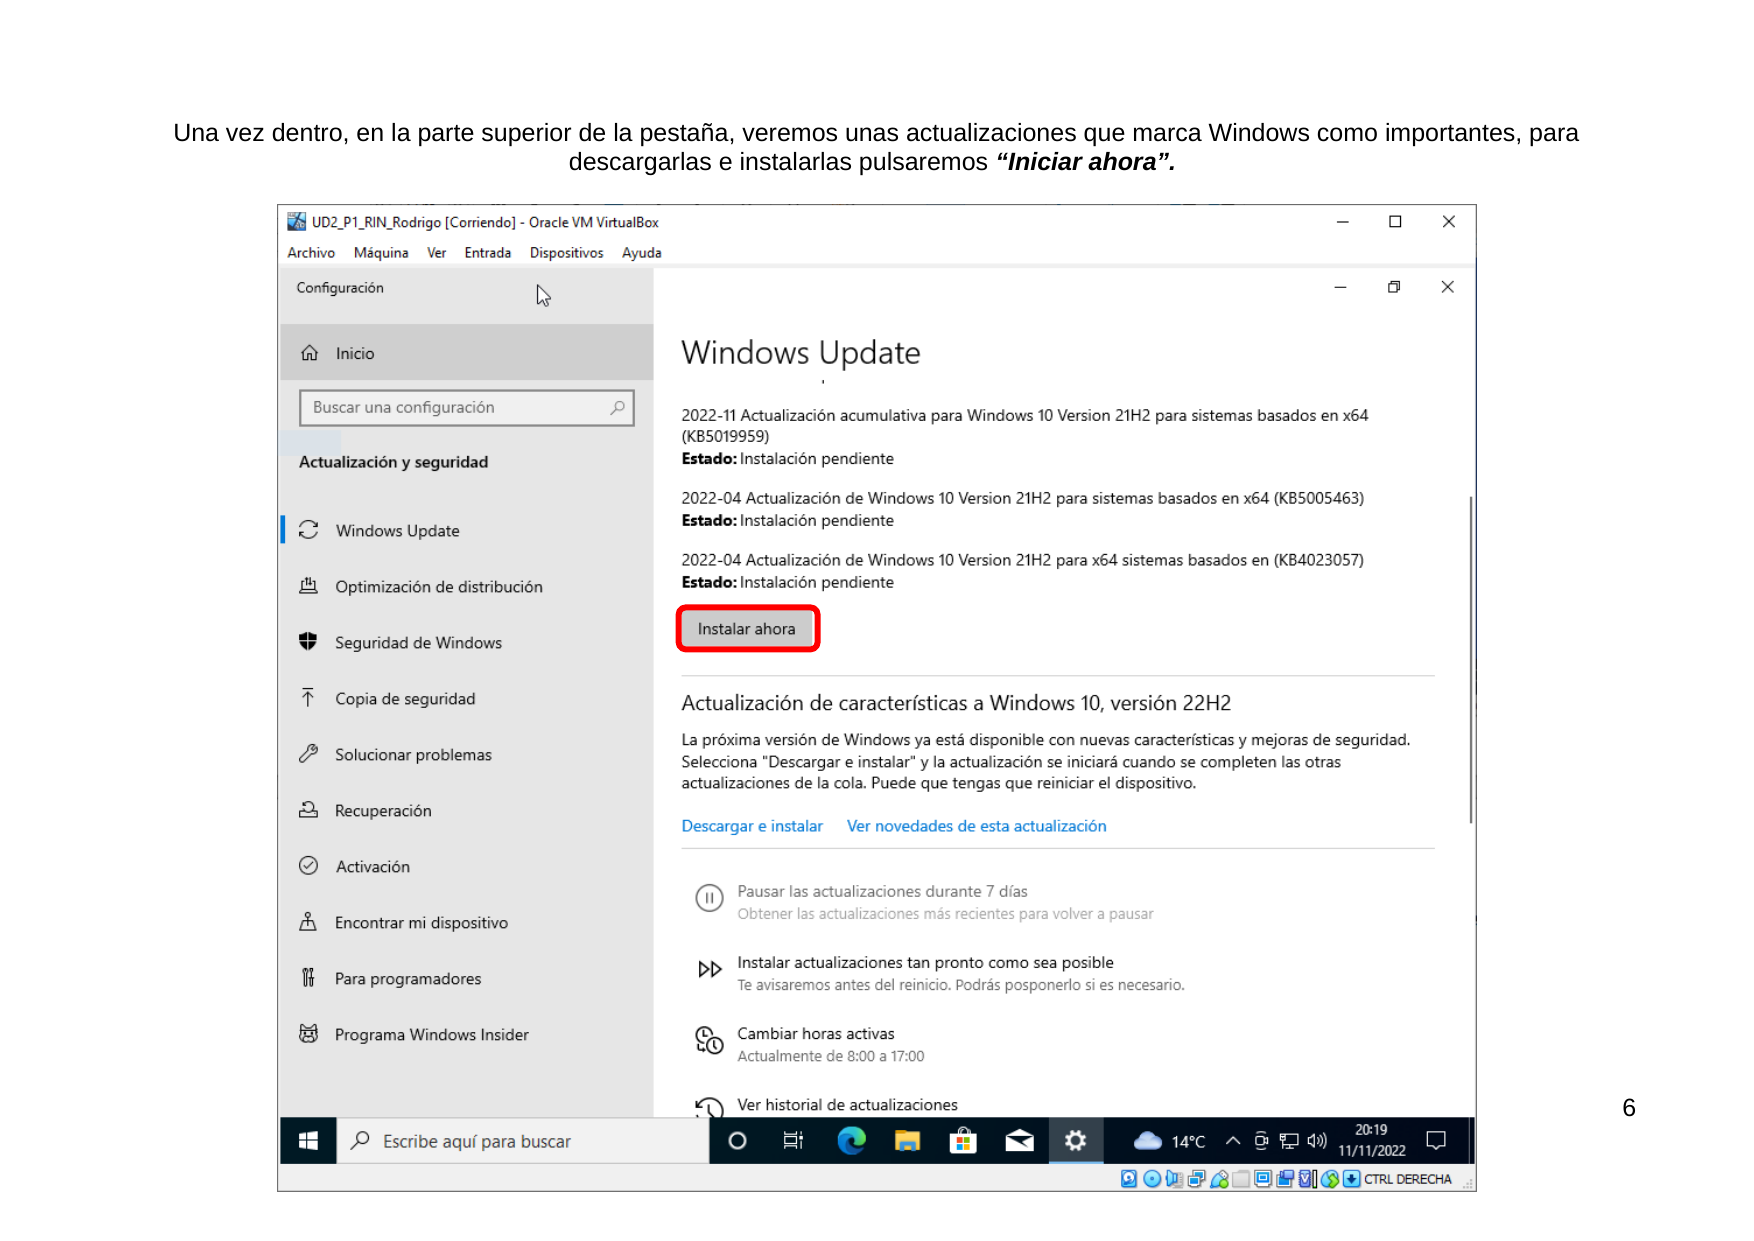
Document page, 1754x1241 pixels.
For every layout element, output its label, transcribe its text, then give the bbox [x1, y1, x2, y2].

picture [277, 204, 1477, 1192]
text Una vez dentro, en la parte superior de la pestaña, veremos unas actualizaciones que marca Windows como importantes, para descargarlas e instalarlas pulsaremos “Iniciar ahora”. [118, 118, 1636, 176]
